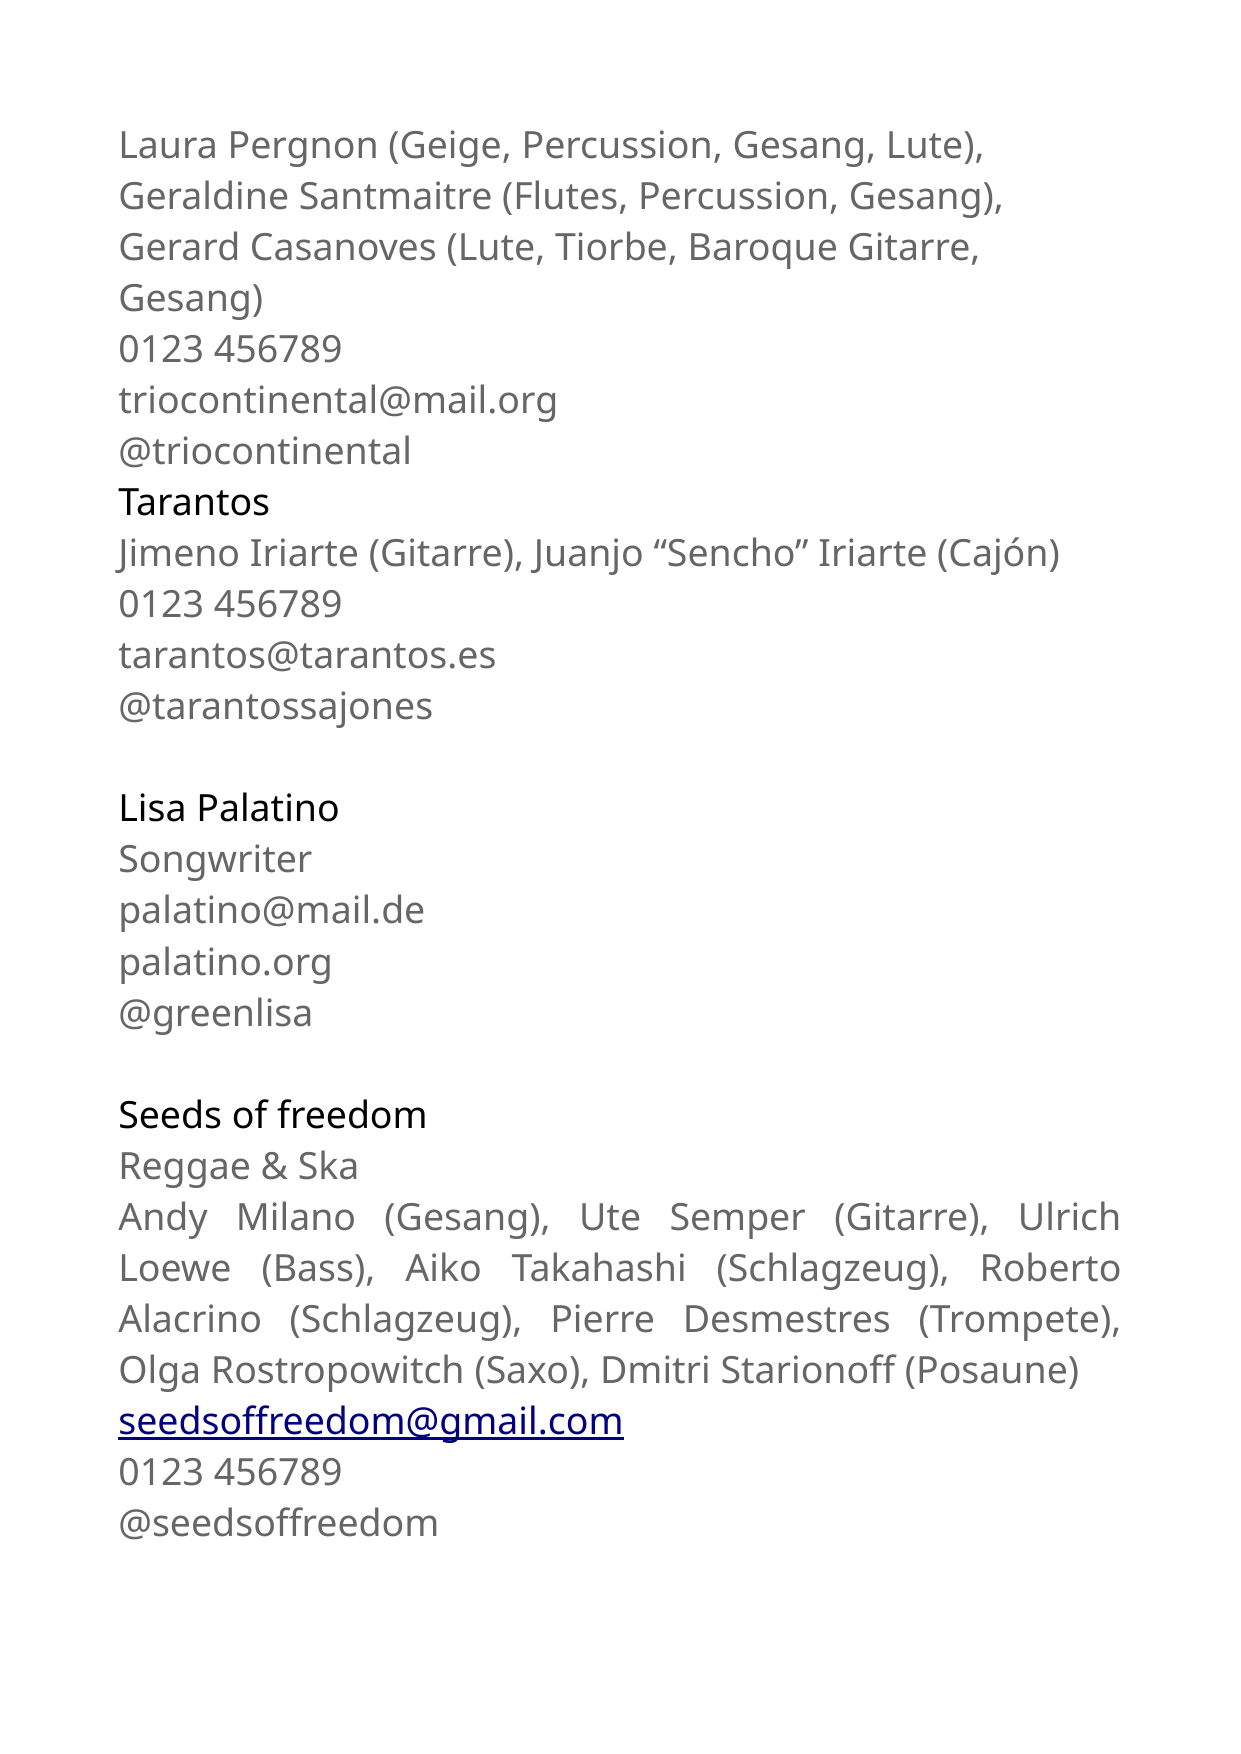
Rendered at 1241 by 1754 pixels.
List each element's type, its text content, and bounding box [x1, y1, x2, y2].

text palatino.org [118, 935, 1122, 986]
text palatino@mail.de [118, 884, 1122, 935]
text triocontinental@mail.org [118, 373, 1122, 424]
text Lisa Palatino [118, 782, 1122, 833]
text Jimeno Iriarte (Gitarre), Juanjo “Sencho” Iriarte (Cajón) [118, 526, 1122, 577]
text tarantos@tarantos.es [118, 628, 1122, 679]
text Songwriter [118, 833, 1122, 884]
text Reggae & Ska [118, 1139, 1122, 1190]
text @greenlisa [118, 986, 1122, 1037]
text Andy Milano (Gesang), Ute Semper (Gitarre), Ulrich Loewe (Bass), Aiko Takahashi (Schlagzeug), Roberto Alacrino (Schlagzeug), Pierre Desmestres (Trompete), Olga Rostropowitch (Saxo), Dmitri Starionoff (Posaune) [118, 1190, 1122, 1394]
text 0123 456789 [118, 322, 1122, 373]
text Tarantos [118, 475, 1122, 526]
text seedsoffreedom@gmail.com [118, 1394, 1122, 1445]
text @seedsoffreedom [118, 1496, 1122, 1547]
text Seeds of freedom [118, 1088, 1122, 1139]
text @triocontinental [118, 424, 1122, 475]
text Laura Pergnon (Geige, Percussion, Gesang, Lute), Geraldine Santmaitre (Flutes, Percussion, Gesang), Gerard Casanoves (Lute, Tiorbe, Baroque Gitarre, Gesang) [118, 118, 1122, 322]
text @tarantossajones [118, 679, 1122, 731]
text 0123 456789 [118, 1445, 1122, 1496]
text 0123 456789 [118, 577, 1122, 628]
